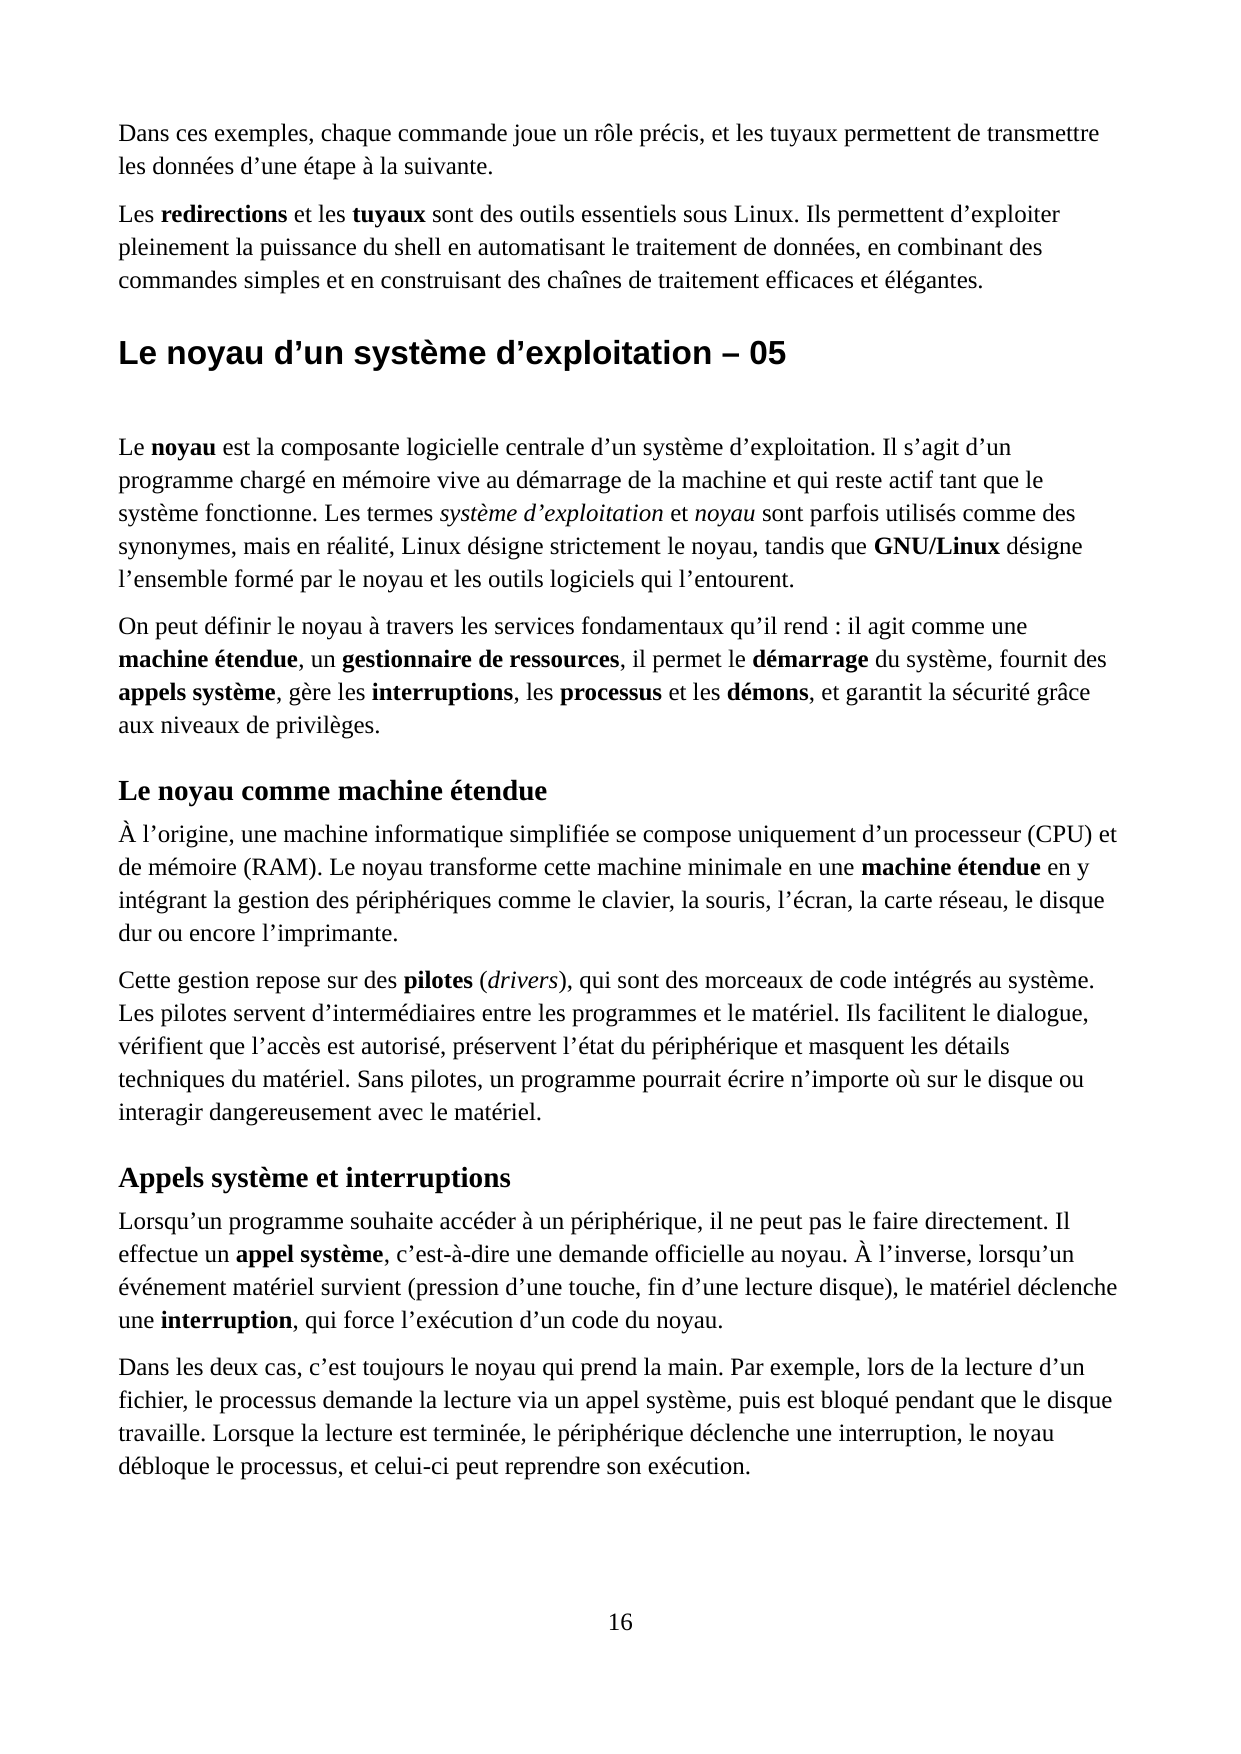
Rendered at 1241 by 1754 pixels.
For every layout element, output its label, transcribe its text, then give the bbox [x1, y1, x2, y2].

text Cette gestion repose sur des pilotes (drivers), qui sont des morceaux de code intégrés au système. Les pilotes servent d’intermédiaires entre les programmes et le matériel. Ils facilitent le dialogue, vérifient que l’accès est autorisé, préservent l’état du périphérique et masquent les détails techniques du matériel. Sans pilotes, un programme pourrait écrire n’importe où sur le disque ou interagir dangereusement avec le matériel. [118, 965, 1122, 1126]
subtitle Le noyau d’un système d’exploitation – 05 [118, 333, 1122, 372]
text À l’origine, une machine informatique simplifiée se compose uniquement d’un processeur (CPU) et de mémoire (RAM). Le noyau transforme cette machine minimale en une machine étendue en y intégrant la gestion des périphériques comme le clavier, la souris, l’écran, la carte réseau, le disque dur ou encore l’imprimante. [118, 819, 1122, 947]
text Dans les deux cas, c’est toujours le noyau qui prend la main. Par exemple, lors de la lecture d’un fichier, le processus demande la lecture via un appel système, puis est bloqué pendant que le disque travaille. Lorsque la lecture est terminée, le périphérique déclenche une interruption, le noyau débloque le processus, et celui-ci peut reprendre son exécution. [118, 1352, 1122, 1480]
subtitle Appels système et interruptions [118, 1160, 1122, 1193]
text On peut définir le noyau à travers les services fondamentaux qu’il rend : il agit comme une machine étendue, un gestionnaire de ressources, il permet le démarrage du système, fournit des appels système, gère les interruptions, les processus et les démons, et garantit la sécurité grâce aux niveaux de privilèges. [118, 611, 1122, 739]
subtitle Le noyau comme machine étendue [118, 773, 1122, 806]
text Les redirections et les tuyaux sont des outils essentiels sous Linux. Ils permettent d’exploiter pleinement la puissance du shell en automatisant le traitement de données, en combinant des commandes simples et en construisant des chaînes de traitement efficaces et élégantes. [118, 199, 1122, 293]
text Lorsqu’un programme souhaite accéder à un périphérique, il ne peut pas le faire directement. Il effectue un appel système, c’est-à-dire une demande officielle au noyau. À l’inverse, lorsqu’un événement matériel survient (pression d’une touche, fin d’une lecture disque), le matériel déclenche une interruption, qui force l’exécution d’un code du noyau. [118, 1206, 1122, 1333]
text Dans ces exemples, chaque commande joue un rôle précis, et les tuyaux permettent de transmettre les données d’une étape à la suivante. [118, 118, 1122, 180]
text Le noyau est la composante logicielle centrale d’un système d’exploitation. Il s’agit d’un programme chargé en mémoire vive au démarrage de la machine et qui reste actif tant que le système fonctionne. Les termes système d’exploitation et noyau sont parfois utilisés comme des synonymes, mais en réalité, Linux désigne strictement le noyau, tandis que GNU/Linux désigne l’ensemble formé par le noyau et les outils logiciels qui l’entourent. [118, 432, 1122, 593]
